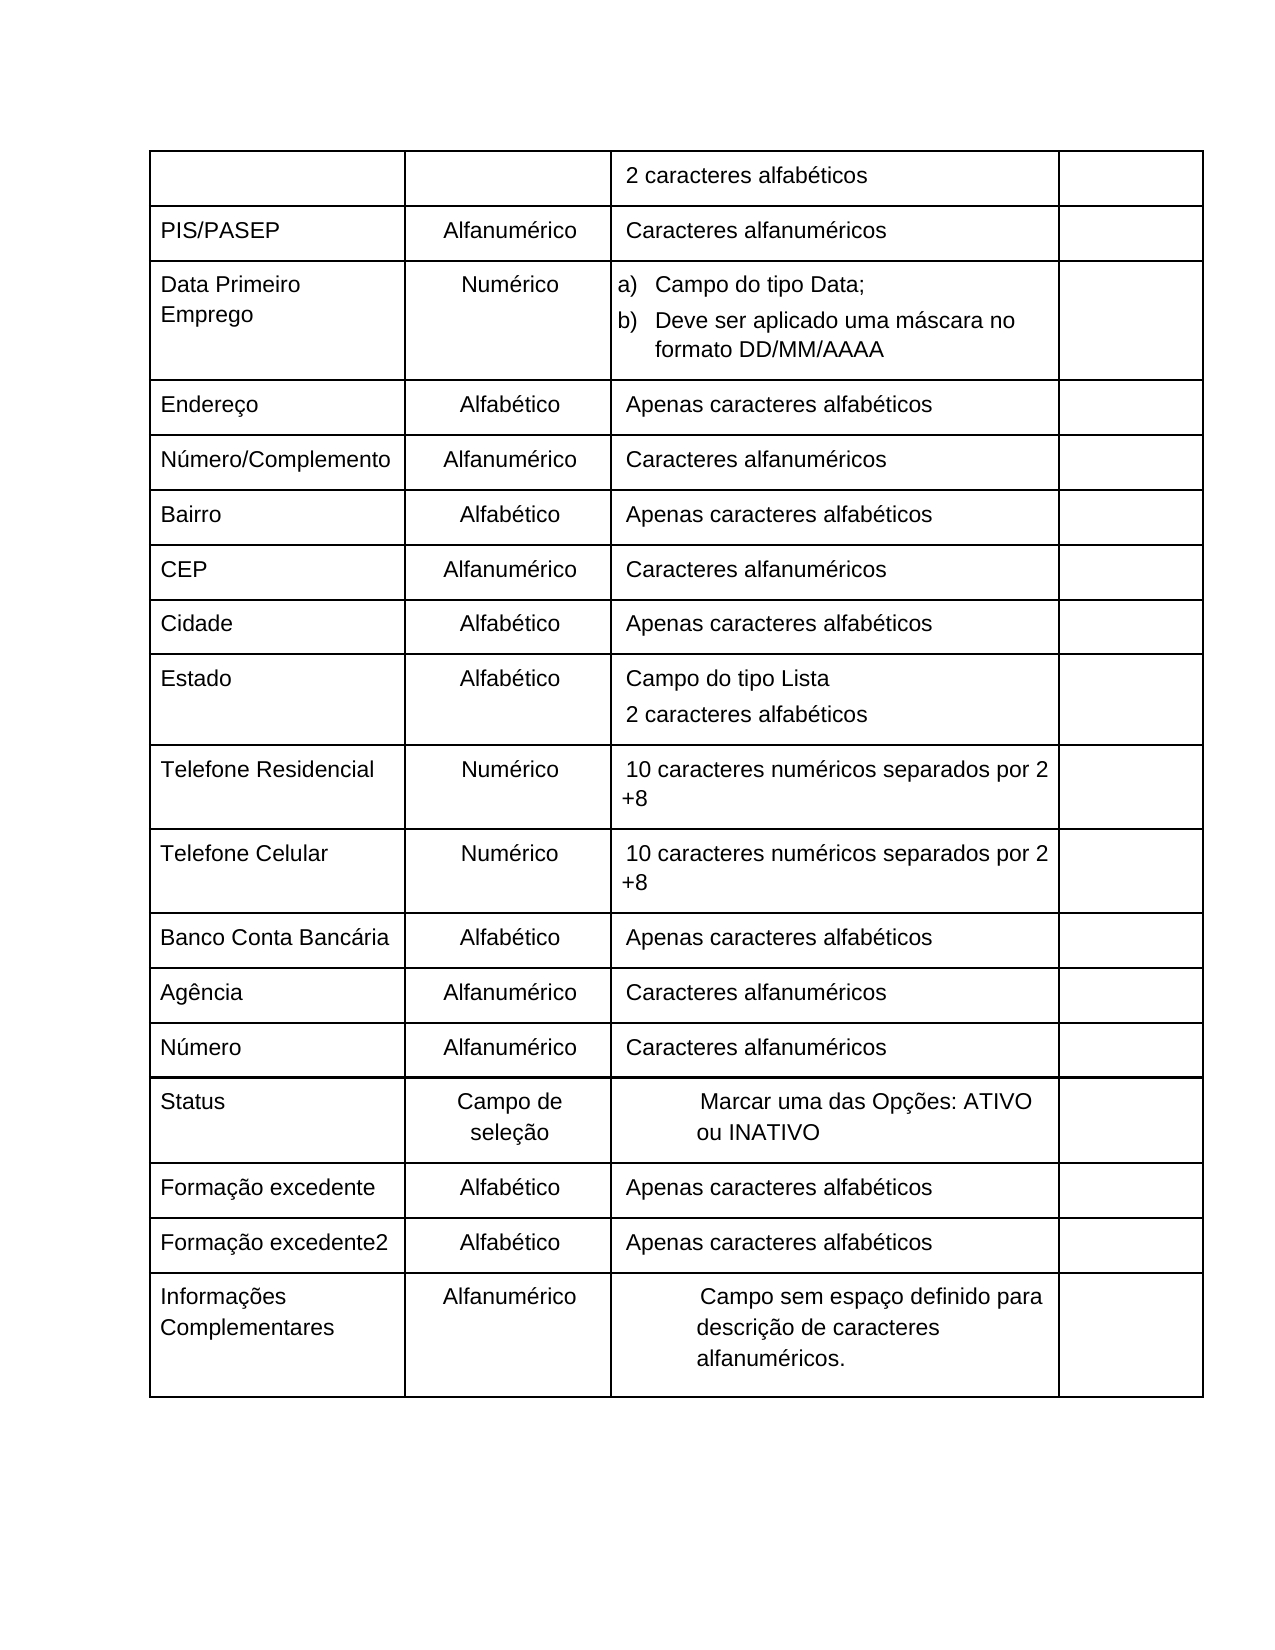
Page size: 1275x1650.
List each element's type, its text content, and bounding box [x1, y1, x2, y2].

table_cell Apenas caracteres alfabéticos [612, 381, 1058, 434]
table_cell Caracteres alfanuméricos [612, 546, 1058, 598]
table_cell 10 caracteres numéricos separados por 2 +8 [612, 746, 1058, 828]
table_cell Número/Complemento [151, 436, 404, 489]
table_cell [1060, 746, 1202, 828]
table_cell Caracteres alfanuméricos [612, 1024, 1058, 1076]
table_cell [1060, 1274, 1202, 1396]
table_cell Alfabético [406, 601, 610, 653]
table_cell Endereço [151, 381, 404, 434]
table_cell [1060, 1024, 1202, 1076]
table_cell Apenas caracteres alfabéticos [612, 601, 1058, 653]
table_cell CEP [151, 546, 404, 598]
table_cell [1060, 969, 1202, 1022]
table_cell Apenas caracteres alfabéticos [612, 491, 1058, 544]
table_cell Numérico [406, 746, 610, 828]
table_cell Marcar uma das Opções: ATIVO ou INATIVO [612, 1079, 1058, 1162]
table_cell Numérico [406, 830, 610, 912]
table_cell Alfanumérico [406, 436, 610, 489]
table_cell [1060, 381, 1202, 434]
table_cell PIS/PASEP [151, 207, 404, 259]
table_cell [1060, 546, 1202, 598]
table_cell Apenas caracteres alfabéticos [612, 1164, 1058, 1217]
table_cell Alfabético [406, 1219, 610, 1272]
table_cell Data Primeiro Emprego [151, 262, 404, 379]
table_cell [1060, 436, 1202, 489]
table_cell [1060, 601, 1202, 653]
table_cell [1060, 1219, 1202, 1272]
table_cell [1060, 830, 1202, 912]
table_cell Bairro [151, 491, 404, 544]
table_cell Apenas caracteres alfabéticos [612, 1219, 1058, 1272]
table_cell a) Campo do tipo Data; b) Deve ser aplicado uma máscara no formato DD/MM/AAAA [612, 262, 1058, 379]
table_cell Formação excedente [151, 1164, 404, 1217]
table_cell Numérico [406, 262, 610, 379]
table_cell Caracteres alfanuméricos [612, 207, 1058, 259]
table_cell Alfabético [406, 1164, 610, 1217]
table_cell Status [151, 1079, 404, 1162]
table_cell [1060, 655, 1202, 744]
table_cell Telefone Residencial [151, 746, 404, 828]
table_cell Campo sem espaço definido para descrição de caracteres alfanuméricos. [612, 1274, 1058, 1396]
table_cell [1060, 152, 1202, 205]
table_cell Cidade [151, 601, 404, 653]
table_cell Alfanumérico [406, 1274, 610, 1396]
table_cell [1060, 914, 1202, 967]
table_cell Alfabético [406, 655, 610, 744]
table_cell Alfabético [406, 381, 610, 434]
table_cell [1060, 491, 1202, 544]
table_cell Formação excedente2 [151, 1219, 404, 1272]
table_cell Alfanumérico [406, 1024, 610, 1076]
table_cell Agência [151, 969, 404, 1022]
table_cell 10 caracteres numéricos separados por 2 +8 [612, 830, 1058, 912]
table_cell Banco Conta Bancária [151, 914, 404, 967]
table_cell Caracteres alfanuméricos [612, 436, 1058, 489]
table_cell Telefone Celular [151, 830, 404, 912]
table_cell Estado [151, 655, 404, 744]
table_cell Alfanumérico [406, 969, 610, 1022]
table_cell [1060, 1164, 1202, 1217]
table_cell 2 caracteres alfabéticos [612, 152, 1058, 205]
table_cell Informações Complementares [151, 1274, 404, 1396]
table_cell Alfabético [406, 914, 610, 967]
table_cell Alfanumérico [406, 207, 610, 259]
table_cell [1060, 1079, 1202, 1162]
table_cell [406, 152, 610, 205]
table_cell [1060, 262, 1202, 379]
table_cell [1060, 207, 1202, 259]
table_cell Caracteres alfanuméricos [612, 969, 1058, 1022]
table_cell Apenas caracteres alfabéticos [612, 914, 1058, 967]
table_cell Campo de seleção [406, 1079, 610, 1162]
table_cell Número [151, 1024, 404, 1076]
table_cell [151, 152, 404, 205]
table_cell Alfabético [406, 491, 610, 544]
table_cell Alfanumérico [406, 546, 610, 598]
table_cell Campo do tipo Lista 2 caracteres alfabéticos [612, 655, 1058, 744]
